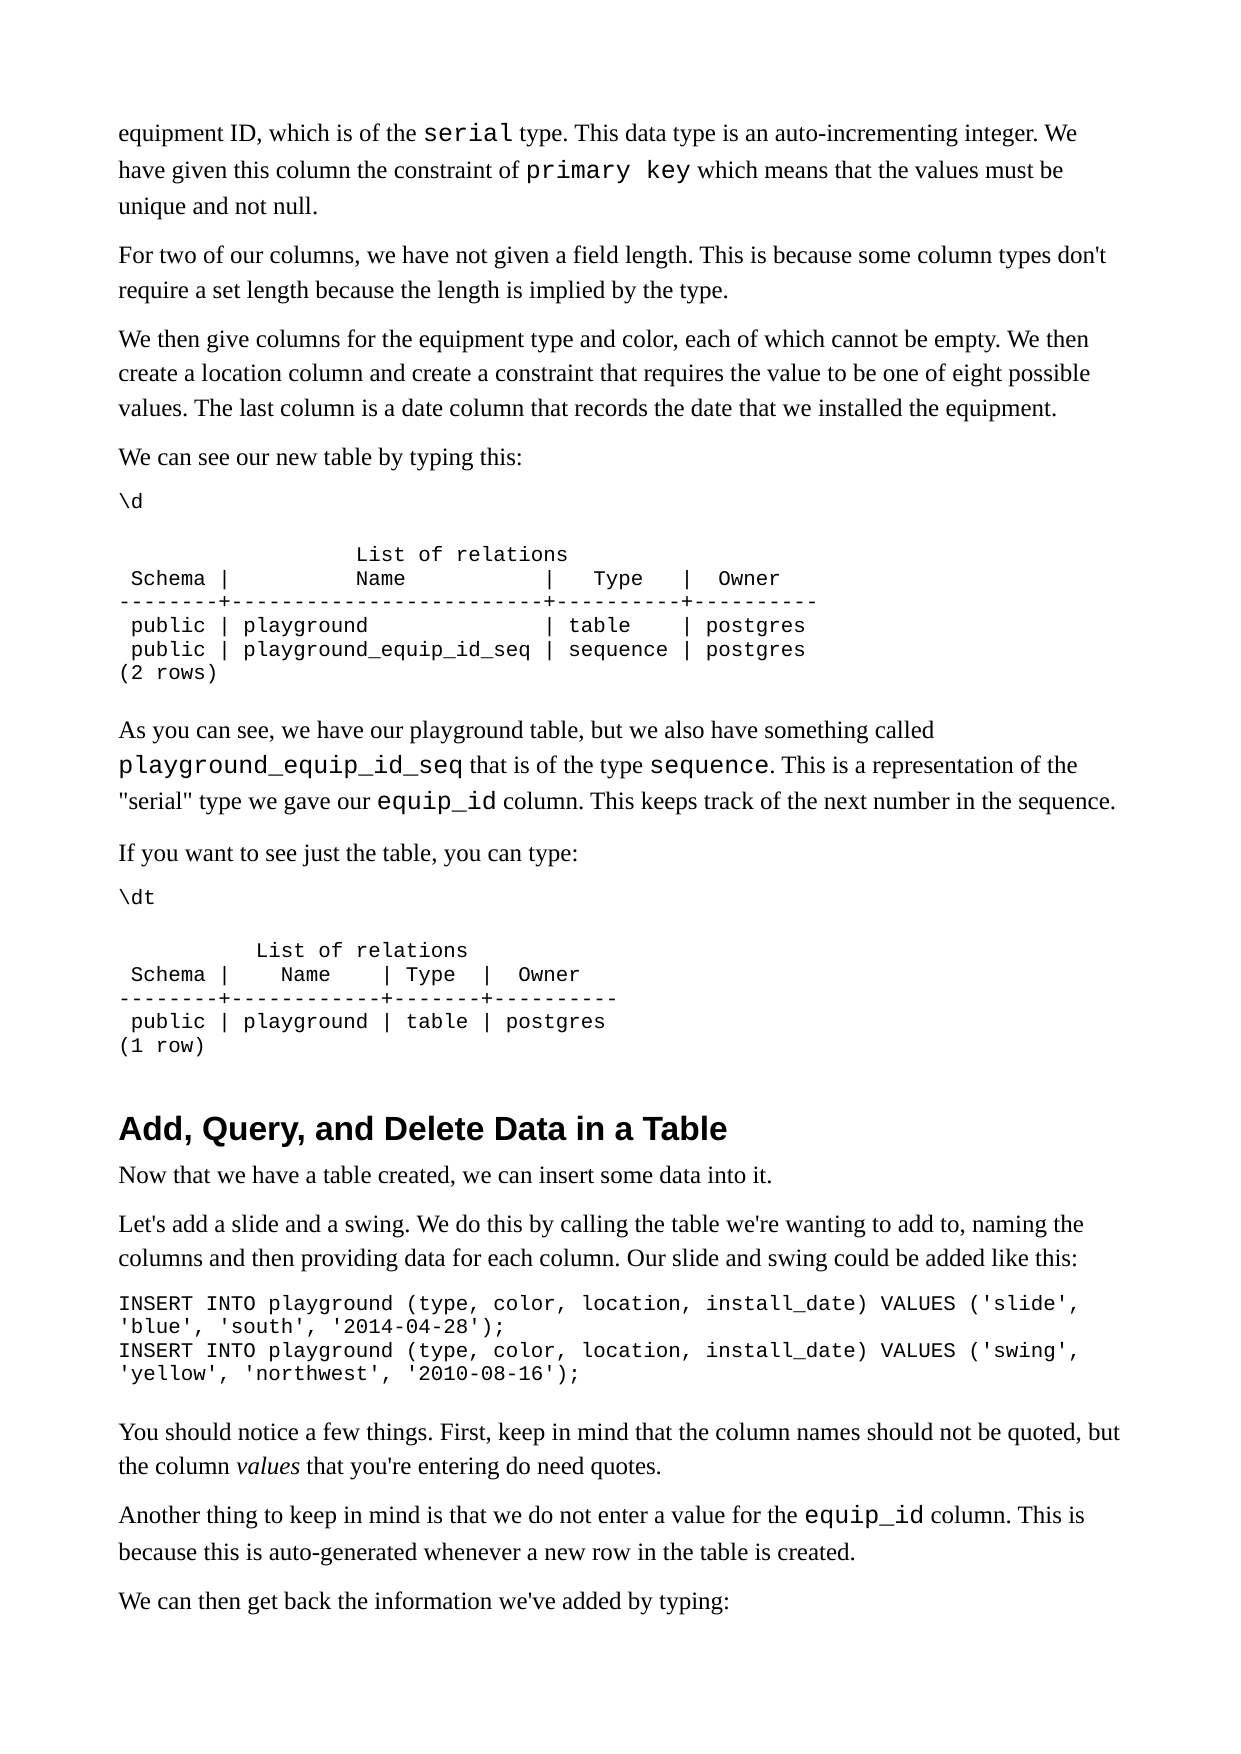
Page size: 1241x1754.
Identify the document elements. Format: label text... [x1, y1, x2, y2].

text \d [118, 491, 1122, 514]
text If you want to see just the table, you can type: [118, 838, 1122, 867]
text Now that we have a table created, we can insert some data into it. [118, 1160, 1122, 1189]
text --------+-------------------------+----------+---------- [118, 591, 1122, 615]
text We can see our new table by typing this: [118, 442, 1122, 471]
text INSERT INTO playground (type, color, location, install_date) VALUES ('swing', 'yellow', 'northwest', '2010-08-16'); [118, 1340, 1122, 1387]
text public | playground | table | postgres [118, 615, 1122, 639]
text Schema | Name | Type | Owner [118, 568, 1122, 591]
text public | playground | table | postgres [118, 1011, 1122, 1035]
text equipment ID, which is of the serial type. This data type is an auto-incrementing integer. We have given this column the constraint of primary key which means that the values must be unique and not null. [118, 118, 1122, 220]
text Schema | Name | Type | Owner [118, 964, 1122, 987]
text INSERT INTO playground (type, color, location, install_date) VALUES ('slide', 'blue', 'south', '2014-04-28'); [118, 1292, 1122, 1340]
text We can then get back the information we've added by typing: [118, 1586, 1122, 1614]
text \dt [118, 887, 1122, 911]
text We then give columns for the equipment type and color, each of which cannot be empty. We then create a location column and create a constraint that requires the value to be one of eight possible values. The last column is a date column that records the date that we installed the equipment. [118, 324, 1122, 422]
text As you can see, we have our playground table, but we also have something called playground_equip_id_seq that is of the type sequence. This is a representation of the "serial" type we gave our equip_id column. This keeps track of the next number in the sequence. [118, 715, 1122, 817]
text (2 rows) [118, 662, 1122, 686]
text public | playground_equip_id_seq | sequence | postgres [118, 639, 1122, 662]
text Another thing to keep in mind is that we do not enter a value for the equip_id column. This is because this is auto-generated whenever a new row in the table is created. [118, 1500, 1122, 1565]
text List of relations [118, 940, 1122, 964]
subtitle Add, Query, and Delete Data in a Table [118, 1109, 1122, 1147]
text Let's add a slide and a swing. We do this by calling the table we're wanting to add to, naming the columns and then providing data for each column. Our slide and swing could be added like this: [118, 1209, 1122, 1272]
text For two of our columns, we have not given a field length. This is because some column types don't require a set length because the length is implied by the type. [118, 240, 1122, 303]
text List of relations [118, 544, 1122, 568]
text (1 row) [118, 1035, 1122, 1058]
text You should notice a few things. First, keep in mind that the column names should not be quoted, but the column values that you're entering do need quotes. [118, 1417, 1122, 1480]
text --------+------------+-------+---------- [118, 987, 1122, 1011]
